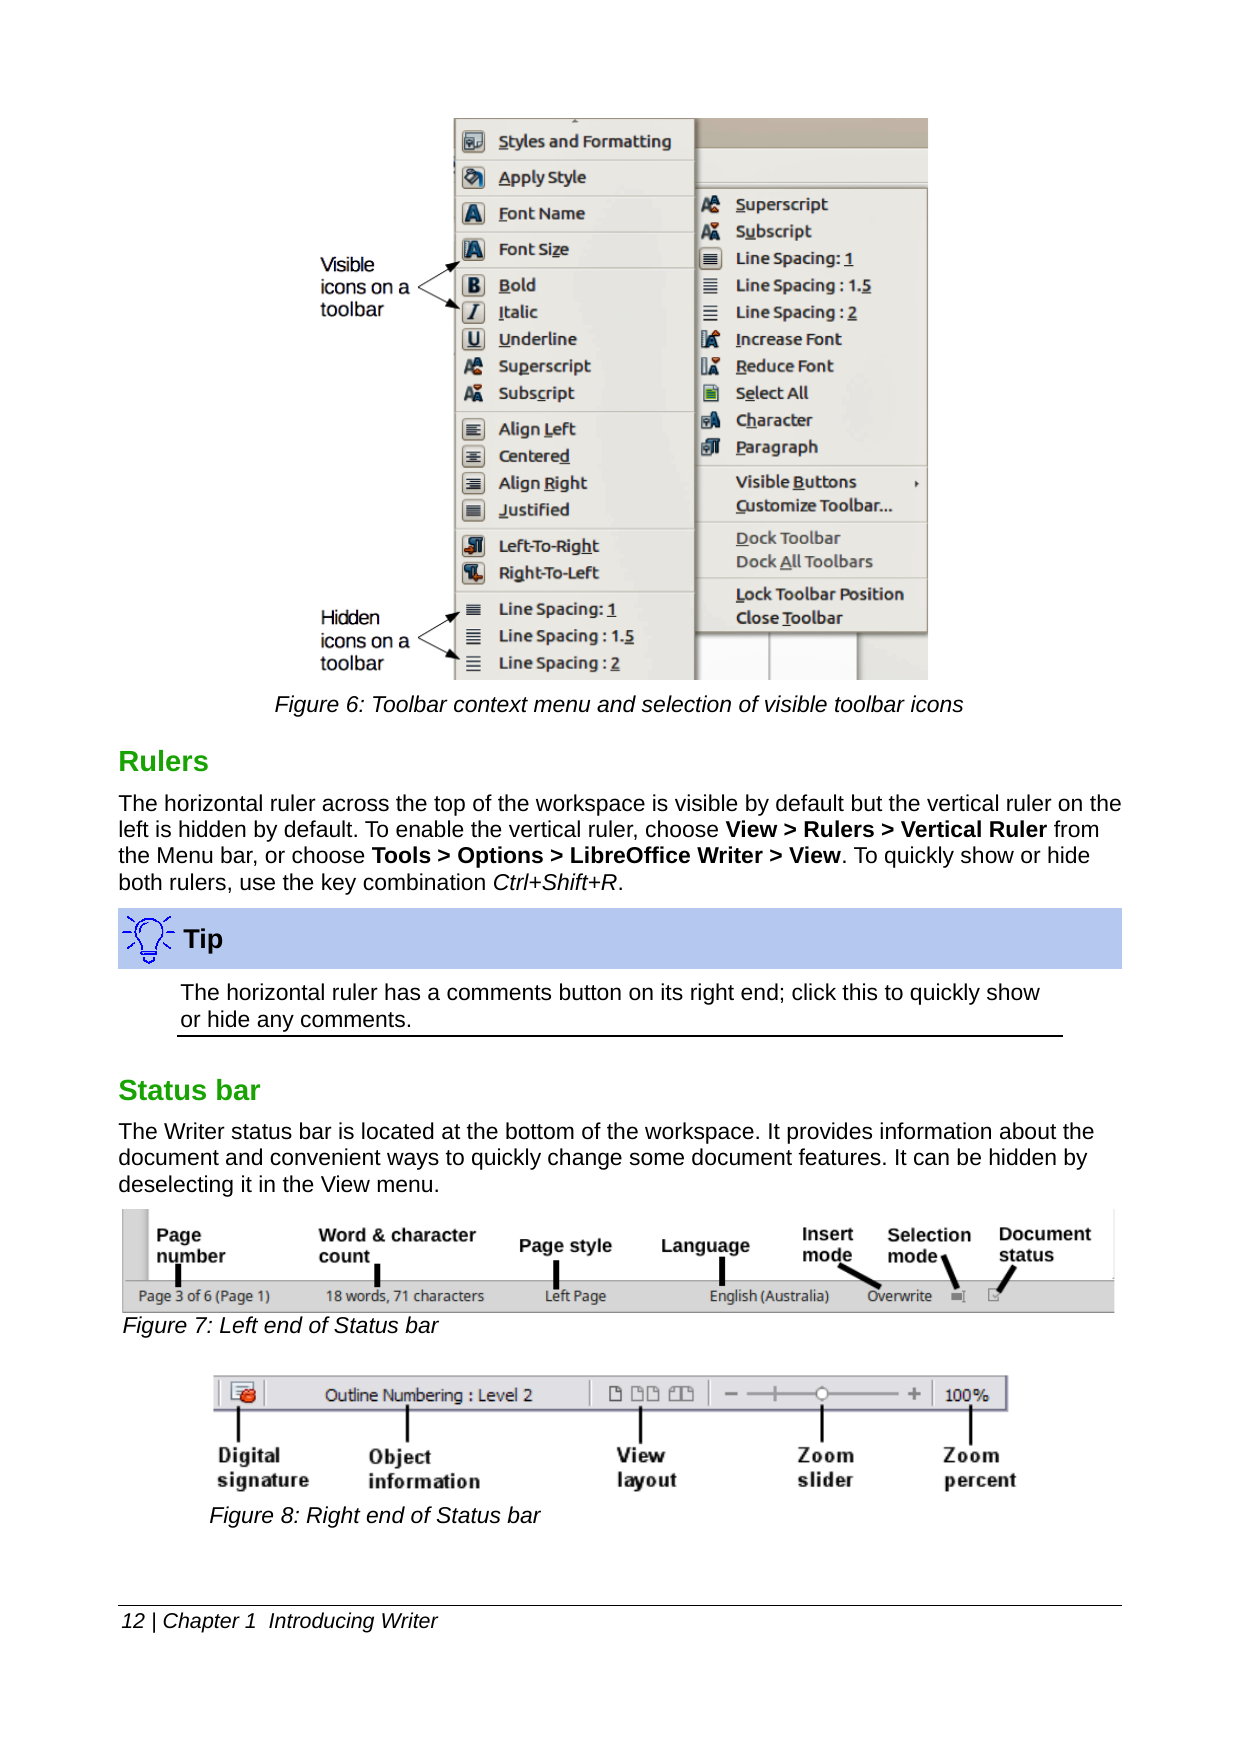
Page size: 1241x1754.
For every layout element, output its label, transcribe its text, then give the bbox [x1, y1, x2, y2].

text Figure 6: Toolbar context menu and selection of visible toolbar icons [254, 691, 986, 717]
text Figure 8: Right end of Status bar [209, 1502, 1031, 1528]
text The horizontal ruler across the top of the workspace is visible by default but the vertical ruler on the left is hidden by default. To enable the vertical ruler, choose View > Rulers > Vertical Ruler from the Menu bar, or choose Tools > Options > LibreOffice Writer > View. To quickly show or hide both rulers, use the key combination Ctrl+Shift+R. [118, 790, 1122, 895]
picture [119, 908, 179, 968]
picture [122, 1209, 1115, 1313]
subtitle Rulers [118, 744, 1122, 778]
picture [312, 118, 929, 680]
subtitle Status bar [118, 1073, 1122, 1106]
text The Writer status bar is located at the bottom of the workspace. It provides information about the document and convenient ways to quickly change some document features. It can be hidden by deselecting it in the View menu. [118, 1118, 1122, 1197]
picture [209, 1371, 1032, 1502]
text The horizontal ruler has a comments button on its right end; click this to quickly show or hide any comments. [177, 976, 1063, 1035]
subtitle Tip [118, 908, 1122, 969]
text Figure 7: Left end of Status bar [122, 1312, 1118, 1338]
